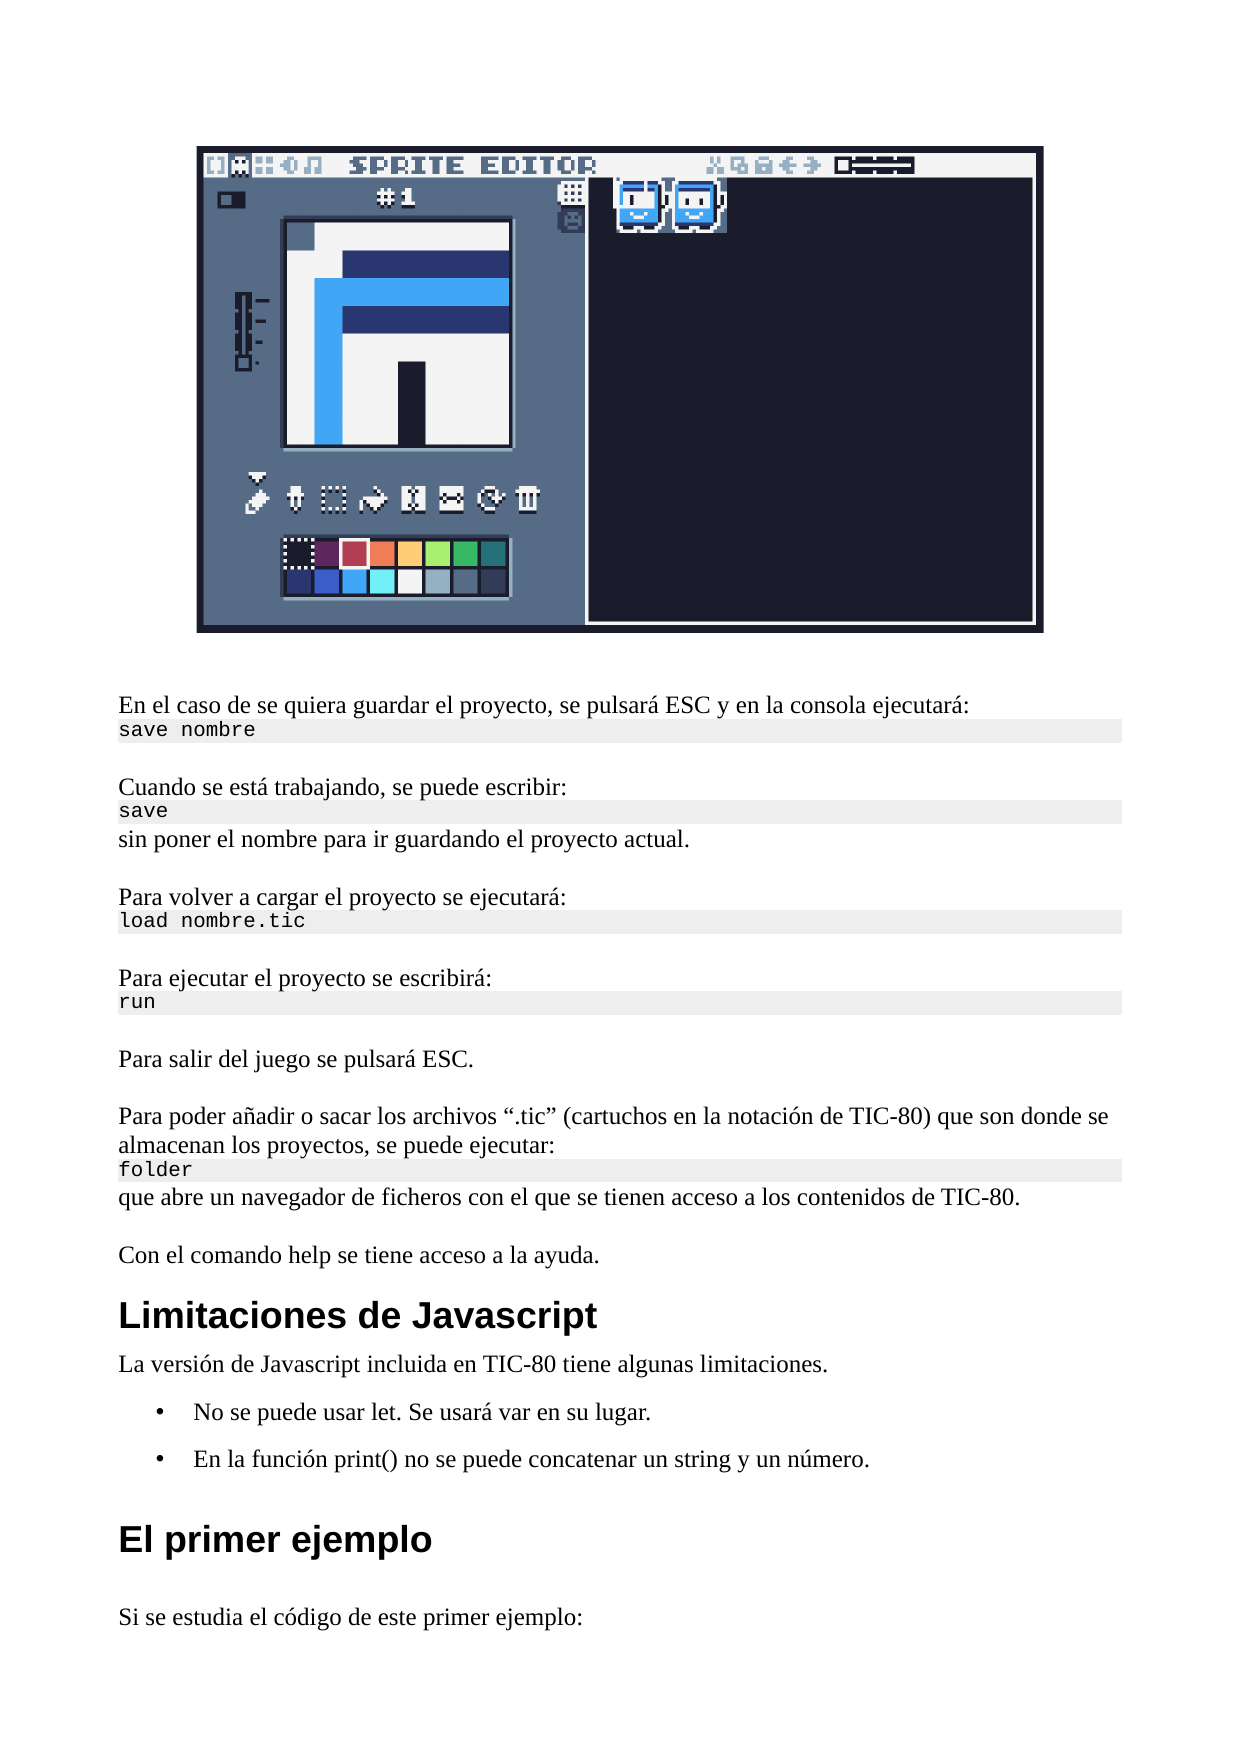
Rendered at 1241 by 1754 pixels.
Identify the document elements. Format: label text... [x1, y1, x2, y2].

text Para ejecutar el proyecto se escribirá: [118, 963, 1122, 991]
text que abre un navegador de ficheros con el que se tienen acceso a los contenidos de TIC-80. [118, 1182, 1122, 1211]
text save nombre [118, 719, 1122, 743]
text Con el comando help se tiene acceso a la ayuda. [118, 1240, 1122, 1269]
list No se puede usar let. Se usará var en su lugar. [156, 1397, 1122, 1426]
text Para volver a cargar el proyecto se ejecutará: [118, 882, 1122, 910]
text save [118, 800, 1122, 824]
text Si se estudia el código de este primer ejemplo: [118, 1602, 1122, 1630]
text Para poder añadir o sacar los archivos “.tic” (cartuchos en la notación de TIC-80) que son donde se almacenan los proyectos, se puede ejecutar: [118, 1101, 1122, 1159]
subtitle El primer ejemplo [118, 1517, 1122, 1560]
text La versión de Javascript incluida en TIC-80 tiene algunas limitaciones. [118, 1349, 1122, 1378]
text En el caso de se quiera guardar el proyecto, se pulsará ESC y en la consola ejecutará: [118, 691, 1122, 719]
list En la función print() no se puede concatenar un string y un número. [156, 1444, 1122, 1473]
picture [196, 146, 1044, 633]
text Para salir del juego se pulsará ESC. [118, 1044, 1122, 1073]
subtitle Limitaciones de Javascript [118, 1294, 1122, 1337]
text sin poner el nombre para ir guardando el proyecto actual. [118, 824, 1122, 853]
text folder [118, 1159, 1122, 1182]
text run [118, 991, 1122, 1015]
text Cuando se está trabajando, se puede escribir: [118, 772, 1122, 800]
text load nombre.tic [118, 910, 1122, 934]
